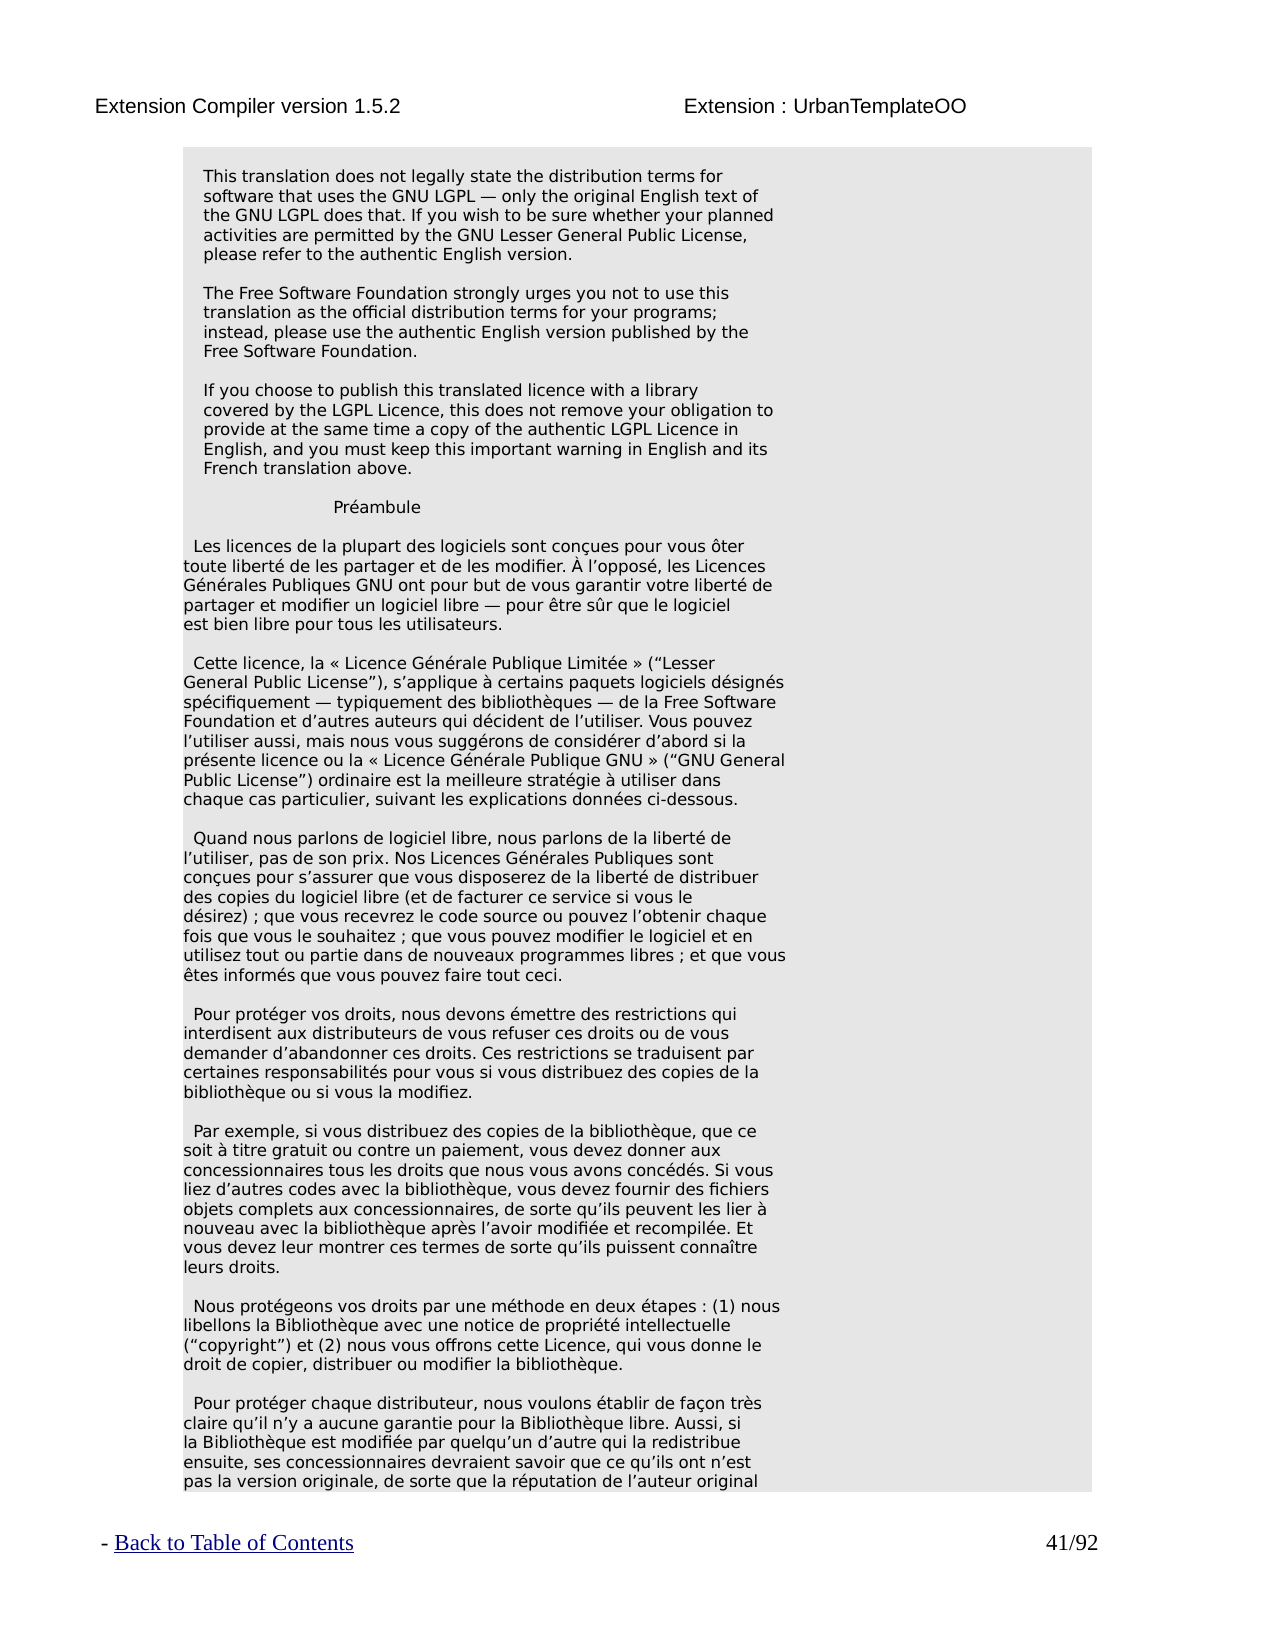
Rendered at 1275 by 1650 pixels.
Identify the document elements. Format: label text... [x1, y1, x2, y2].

text Nous protégeons vos droits par une méthode en deux étapes : (1) nous [183, 1297, 1092, 1316]
text General Public License”), s’applique à certains paquets logiciels désignés [183, 673, 1092, 693]
text utilisez tout ou partie dans de nouveaux programmes libres ; et que vous [183, 946, 1092, 966]
text est bien libre pour tous les utilisateurs. [183, 615, 1092, 634]
text demander d’abandonner ces droits. Ces restrictions se traduisent par [183, 1043, 1092, 1063]
text provide at the same time a copy of the authentic LGPL Licence in [183, 420, 1092, 440]
text Public License”) ordinaire est la meilleure stratégie à utiliser dans [183, 771, 1092, 790]
text concessionnaires tous les droits que nous vous avons concédés. Si vous [183, 1160, 1092, 1180]
text This translation does not legally state the distribution terms for [183, 167, 1092, 186]
text spécifiquement — typiquement des bibliothèques — de la Free Software [183, 693, 1092, 712]
text translation as the official distribution terms for your programs; [183, 303, 1092, 323]
text (“copyright”) et (2) nous vous offrons cette Licence, qui vous donne le [183, 1336, 1092, 1355]
text activities are permitted by the GNU Lesser General Public License, [183, 225, 1092, 245]
text libellons la Bibliothèque avec une notice de propriété intellectuelle [183, 1316, 1092, 1336]
text Les licences de la plupart des logiciels sont conçues pour vous ôter [183, 537, 1092, 557]
text Pour protéger chaque distributeur, nous voulons établir de façon très [183, 1394, 1092, 1414]
text Préambule [183, 498, 1092, 518]
text Par exemple, si vous distribuez des copies de la bibliothèque, que ce [183, 1121, 1092, 1141]
text leurs droits. [183, 1258, 1092, 1277]
text interdisent aux distributeurs de vous refuser ces droits ou de vous [183, 1024, 1092, 1043]
text bibliothèque ou si vous la modifiez. [183, 1082, 1092, 1102]
text toute liberté de les partager et de les modifier. À l’opposé, les Licences [183, 557, 1092, 576]
text the GNU LGPL does that. If you wish to be sure whether your planned [183, 206, 1092, 225]
text software that uses the GNU LGPL — only the original English text of [183, 186, 1092, 206]
text claire qu’il n’y a aucune garantie pour la Bibliothèque libre. Aussi, si [183, 1414, 1092, 1433]
text English, and you must keep this important warning in English and its [183, 440, 1092, 459]
text If you choose to publish this translated licence with a library [183, 381, 1092, 401]
text vous devez leur montrer ces termes de sorte qu’ils puissent connaître [183, 1238, 1092, 1258]
text ensuite, ses concessionnaires devraient savoir que ce qu’ils ont n’est [183, 1453, 1092, 1472]
text soit à titre gratuit ou contre un paiement, vous devez donner aux [183, 1141, 1092, 1160]
text Cette licence, la « Licence Générale Publique Limitée » (“Lesser [183, 654, 1092, 673]
text Pour protéger vos droits, nous devons émettre des restrictions qui [183, 1004, 1092, 1024]
text partager et modifier un logiciel libre — pour être sûr que le logiciel [183, 596, 1092, 615]
text des copies du logiciel libre (et de facturer ce service si vous le [183, 888, 1092, 907]
text French translation above. [183, 459, 1092, 479]
text covered by the LGPL Licence, this does not remove your obligation to [183, 401, 1092, 420]
text désirez) ; que vous recevrez le code source ou pouvez l’obtenir chaque [183, 907, 1092, 927]
text droit de copier, distribuer ou modifier la bibliothèque. [183, 1355, 1092, 1375]
text l’utiliser, pas de son prix. Nos Licences Générales Publiques sont [183, 849, 1092, 868]
text fois que vous le souhaitez ; que vous pouvez modifier le logiciel et en [183, 927, 1092, 946]
text Générales Publiques GNU ont pour but de vous garantir votre liberté de [183, 576, 1092, 596]
text instead, please use the authentic English version published by the [183, 323, 1092, 342]
text certaines responsabilités pour vous si vous distribuez des copies de la [183, 1063, 1092, 1082]
text objets complets aux concessionnaires, de sorte qu’ils peuvent les lier à [183, 1199, 1092, 1219]
text l’utiliser aussi, mais nous vous suggérons de considérer d’abord si la [183, 732, 1092, 751]
text la Bibliothèque est modifiée par quelqu’un d’autre qui la redistribue [183, 1433, 1092, 1453]
text The Free Software Foundation strongly urges you not to use this [183, 284, 1092, 303]
text êtes informés que vous pouvez faire tout ceci. [183, 966, 1092, 985]
text liez d’autres codes avec la bibliothèque, vous devez fournir des fichiers [183, 1180, 1092, 1199]
text chaque cas particulier, suivant les explications données ci-dessous. [183, 790, 1092, 810]
text pas la version originale, de sorte que la réputation de l’auteur original [183, 1472, 1092, 1492]
text Free Software Foundation. [183, 342, 1092, 362]
text présente licence ou la « Licence Générale Publique GNU » (“GNU General [183, 751, 1092, 771]
text conçues pour s’assurer que vous disposerez de la liberté de distribuer [183, 868, 1092, 888]
text please refer to the authentic English version. [183, 245, 1092, 264]
text nouveau avec la bibliothèque après l’avoir modifiée et recompilée. Et [183, 1219, 1092, 1238]
text Foundation et d’autres auteurs qui décident de l’utiliser. Vous pouvez [183, 712, 1092, 732]
text Quand nous parlons de logiciel libre, nous parlons de la liberté de [183, 829, 1092, 849]
